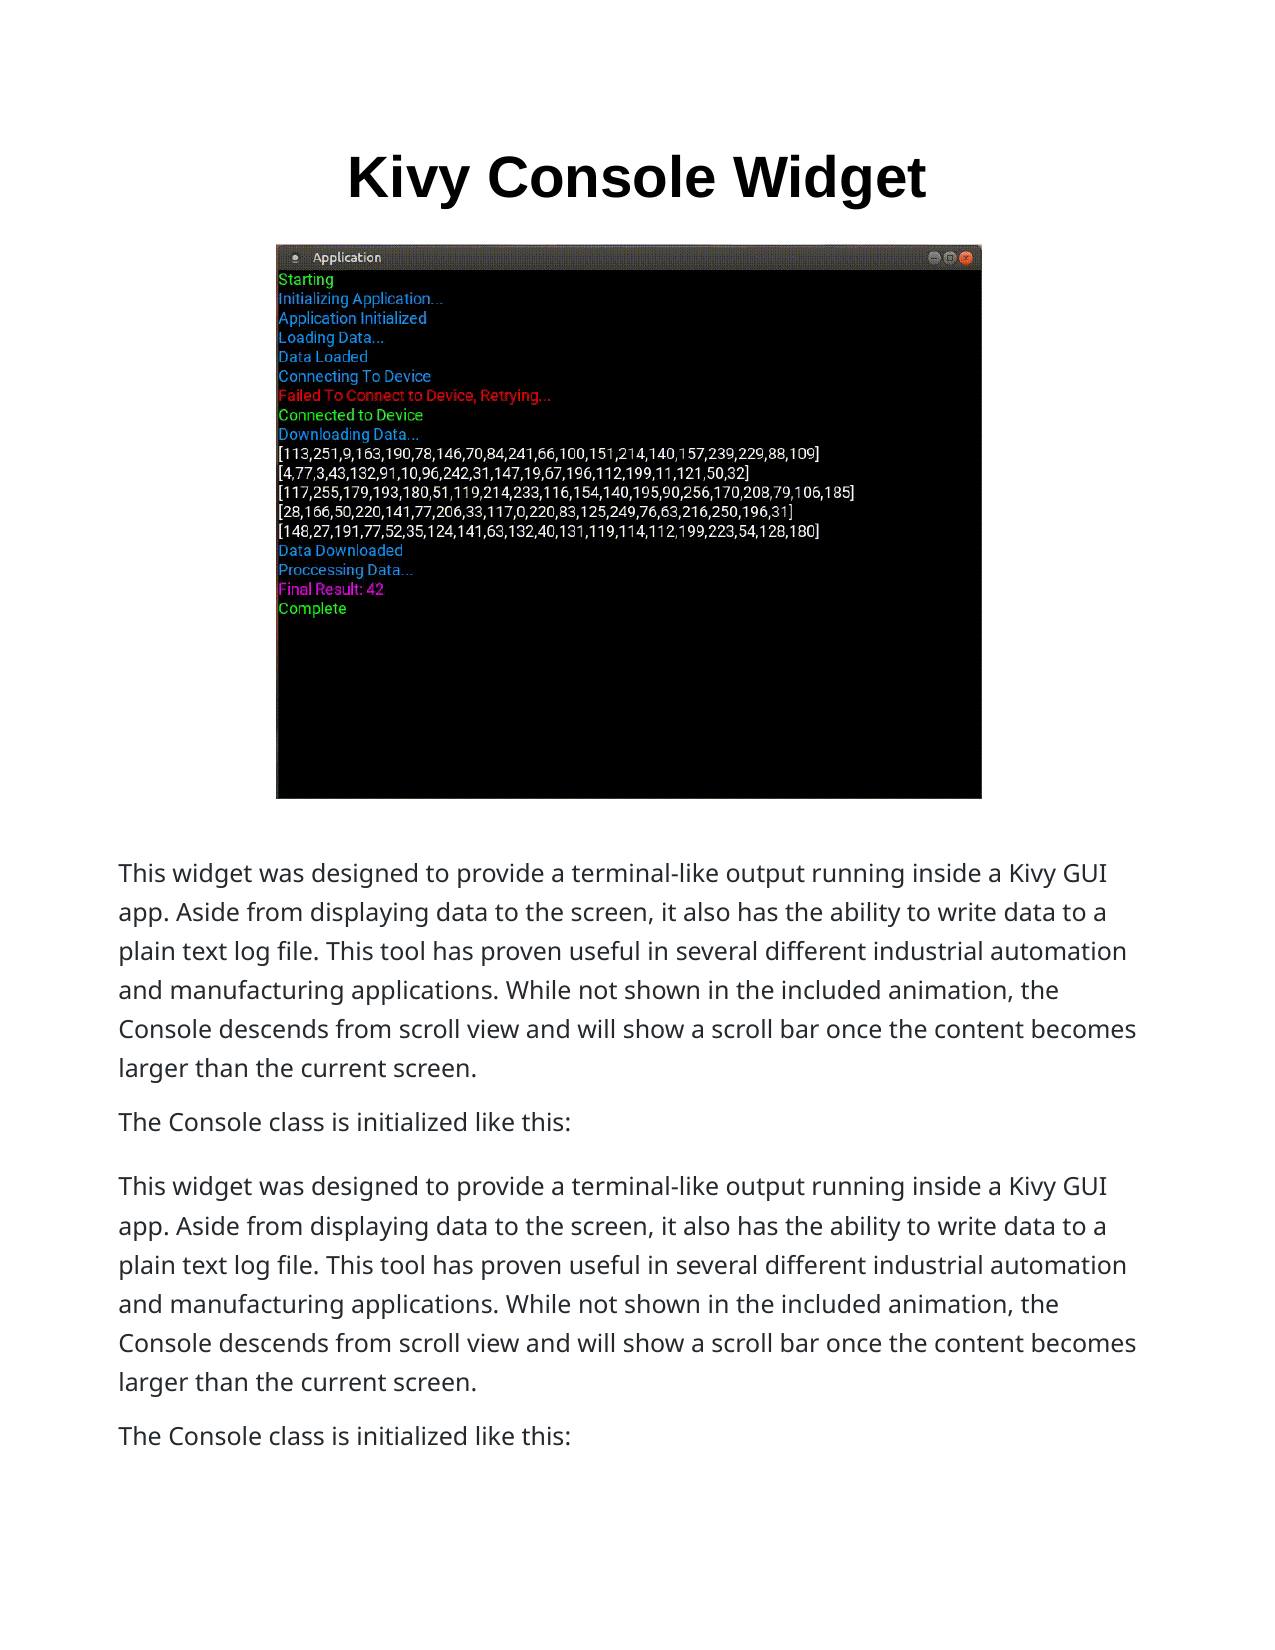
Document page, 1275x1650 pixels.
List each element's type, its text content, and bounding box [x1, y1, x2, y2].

text This widget was designed to provide a terminal-like output running inside a Kivy GUI app. Aside from displaying data to the screen, it also has the ability to write data to a plain text log file. This tool has proven useful in several different industrial automation and manufacturing applications. While not shown in the included animation, the Console descends from scroll view and will show a scroll bar once the content becomes larger than the current screen. [118, 855, 1157, 1085]
title Kivy Console Widget [118, 143, 1157, 210]
text The Console class is initialized like this: [118, 1105, 1157, 1139]
text The Console class is initialized like this: [118, 1418, 1157, 1453]
picture [271, 237, 987, 802]
text This widget was designed to provide a terminal-like output running inside a Kivy GUI app. Aside from displaying data to the screen, it also has the ability to write data to a plain text log file. This tool has proven useful in several different industrial automation and manufacturing applications. While not shown in the included animation, the Console descends from scroll view and will show a scroll bar once the content becomes larger than the current screen. [118, 1169, 1157, 1399]
